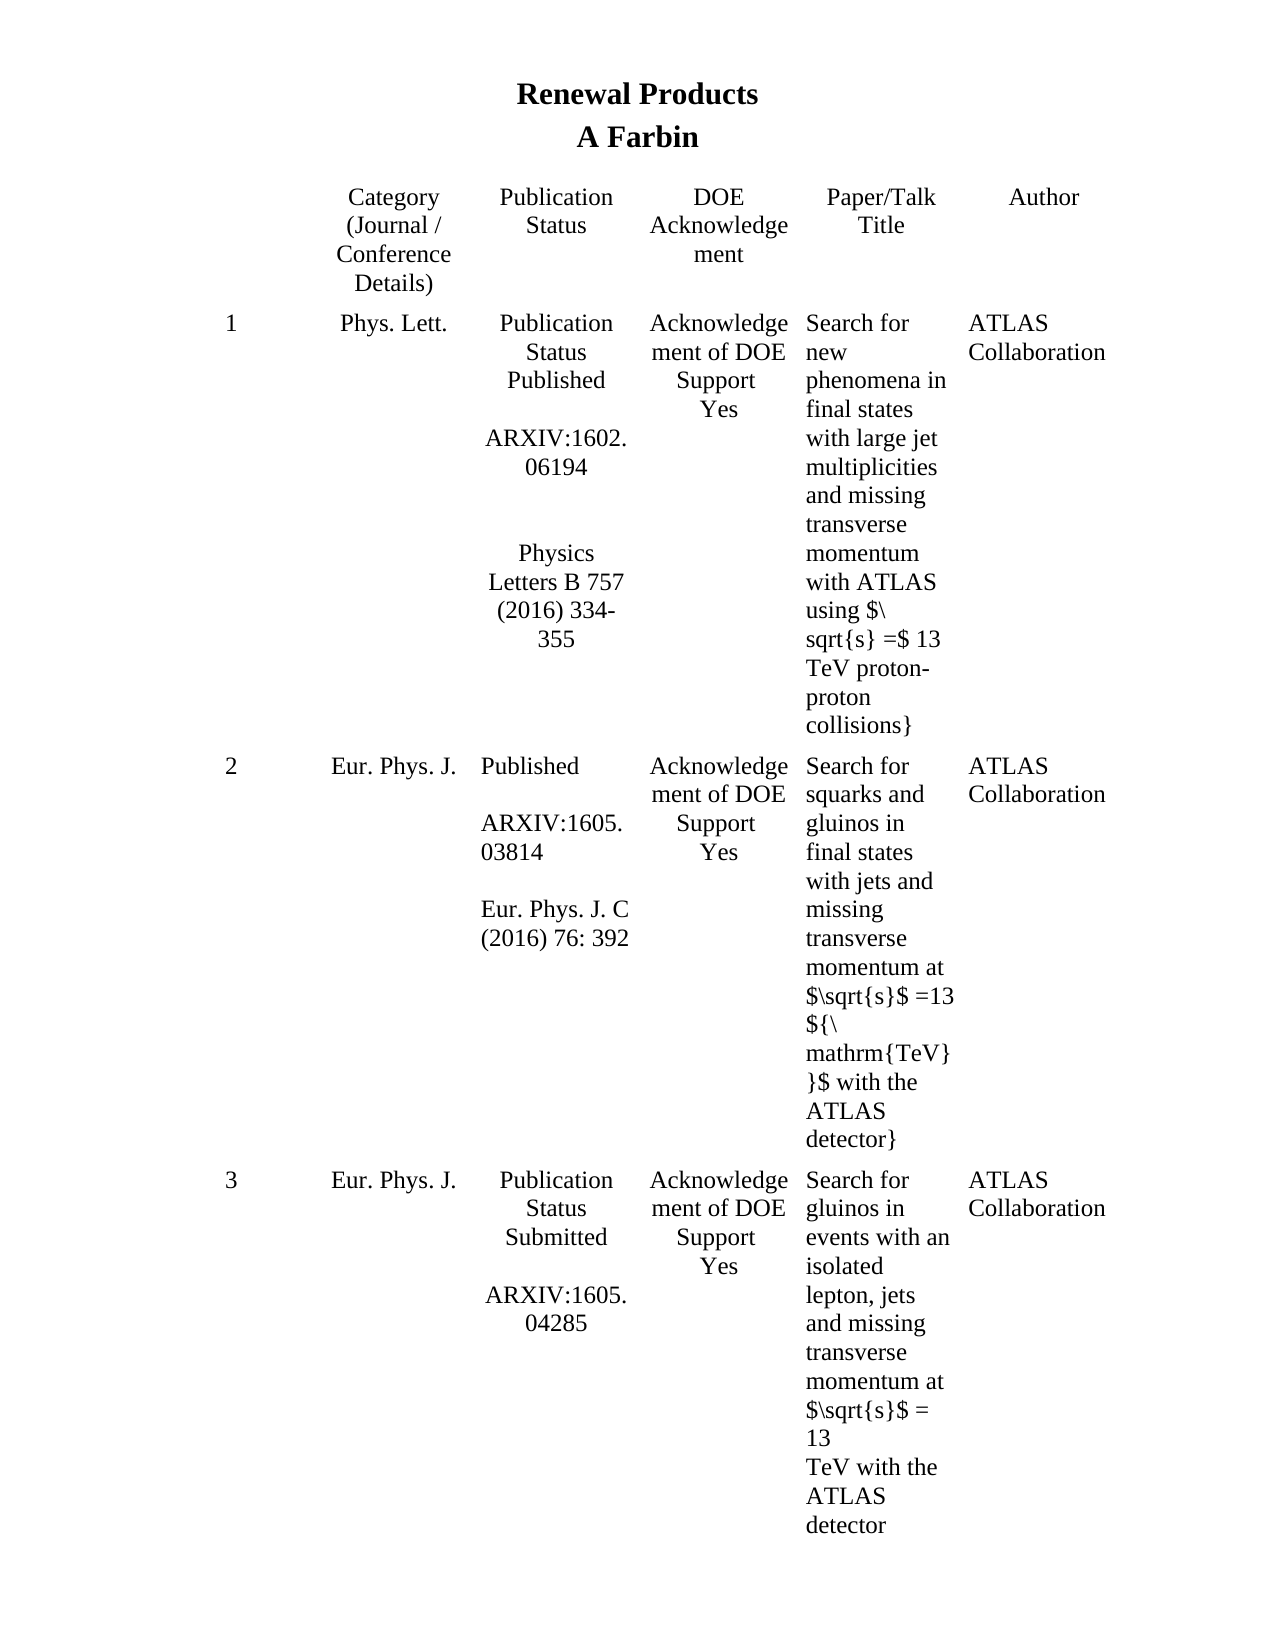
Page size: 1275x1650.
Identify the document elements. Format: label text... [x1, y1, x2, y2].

table_cell Publication Status Submitted ARXIV:1605.04285 [475, 1159, 637, 1544]
table_header Category (Journal / Conference Details) [313, 176, 475, 302]
table_cell ATLAS Collaboration [963, 1159, 1125, 1544]
table_cell Acknowledgement of DOE Support Yes [638, 302, 800, 745]
table_cell Phys. Lett. [313, 302, 475, 745]
table_header DOE Acknowledgement [638, 176, 800, 302]
table_cell Published ARXIV:1605.03814 Eur. Phys. J. C (2016) 76: 392 [475, 745, 637, 1159]
table_cell ATLAS Collaboration [963, 745, 1125, 1159]
table_cell Eur. Phys. J. [313, 1159, 475, 1544]
table_cell Search for new phenomena in final states with large jet multiplicities and missing transverse momentum with ATLAS using $\sqrt{s} =$ 13 TeV proton-proton collisions} [800, 302, 962, 745]
table_header Paper/Talk Title [800, 176, 962, 302]
text Renewal Products A Farbin [150, 75, 1125, 154]
table_cell Eur. Phys. J. [313, 745, 475, 1159]
table_cell Acknowledgement of DOE Support Yes [638, 1159, 800, 1544]
table_header [150, 176, 312, 302]
table_cell 3 [150, 1159, 312, 1544]
table_cell 2 [150, 745, 312, 1159]
table_cell Publication Status Published ARXIV:1602.06194 Physics Letters B 757 (2016) 334-355 [475, 302, 637, 745]
table_cell Search for gluinos in events with an isolated lepton, jets and missing transverse momentum at $\sqrt{s}$ = 13 TeV with the ATLAS detector [800, 1159, 962, 1544]
table_cell ATLAS Collaboration [963, 302, 1125, 745]
table_cell Acknowledgement of DOE Support Yes [638, 745, 800, 1159]
table_cell 1 [150, 302, 312, 745]
table_header Author [963, 176, 1125, 302]
table_cell Search for squarks and gluinos in final states with jets and missing transverse momentum at $\sqrt{s}$ =13 ${\mathrm{TeV}}$ with the ATLAS detector} [800, 745, 962, 1159]
table_header Publication Status [475, 176, 637, 302]
